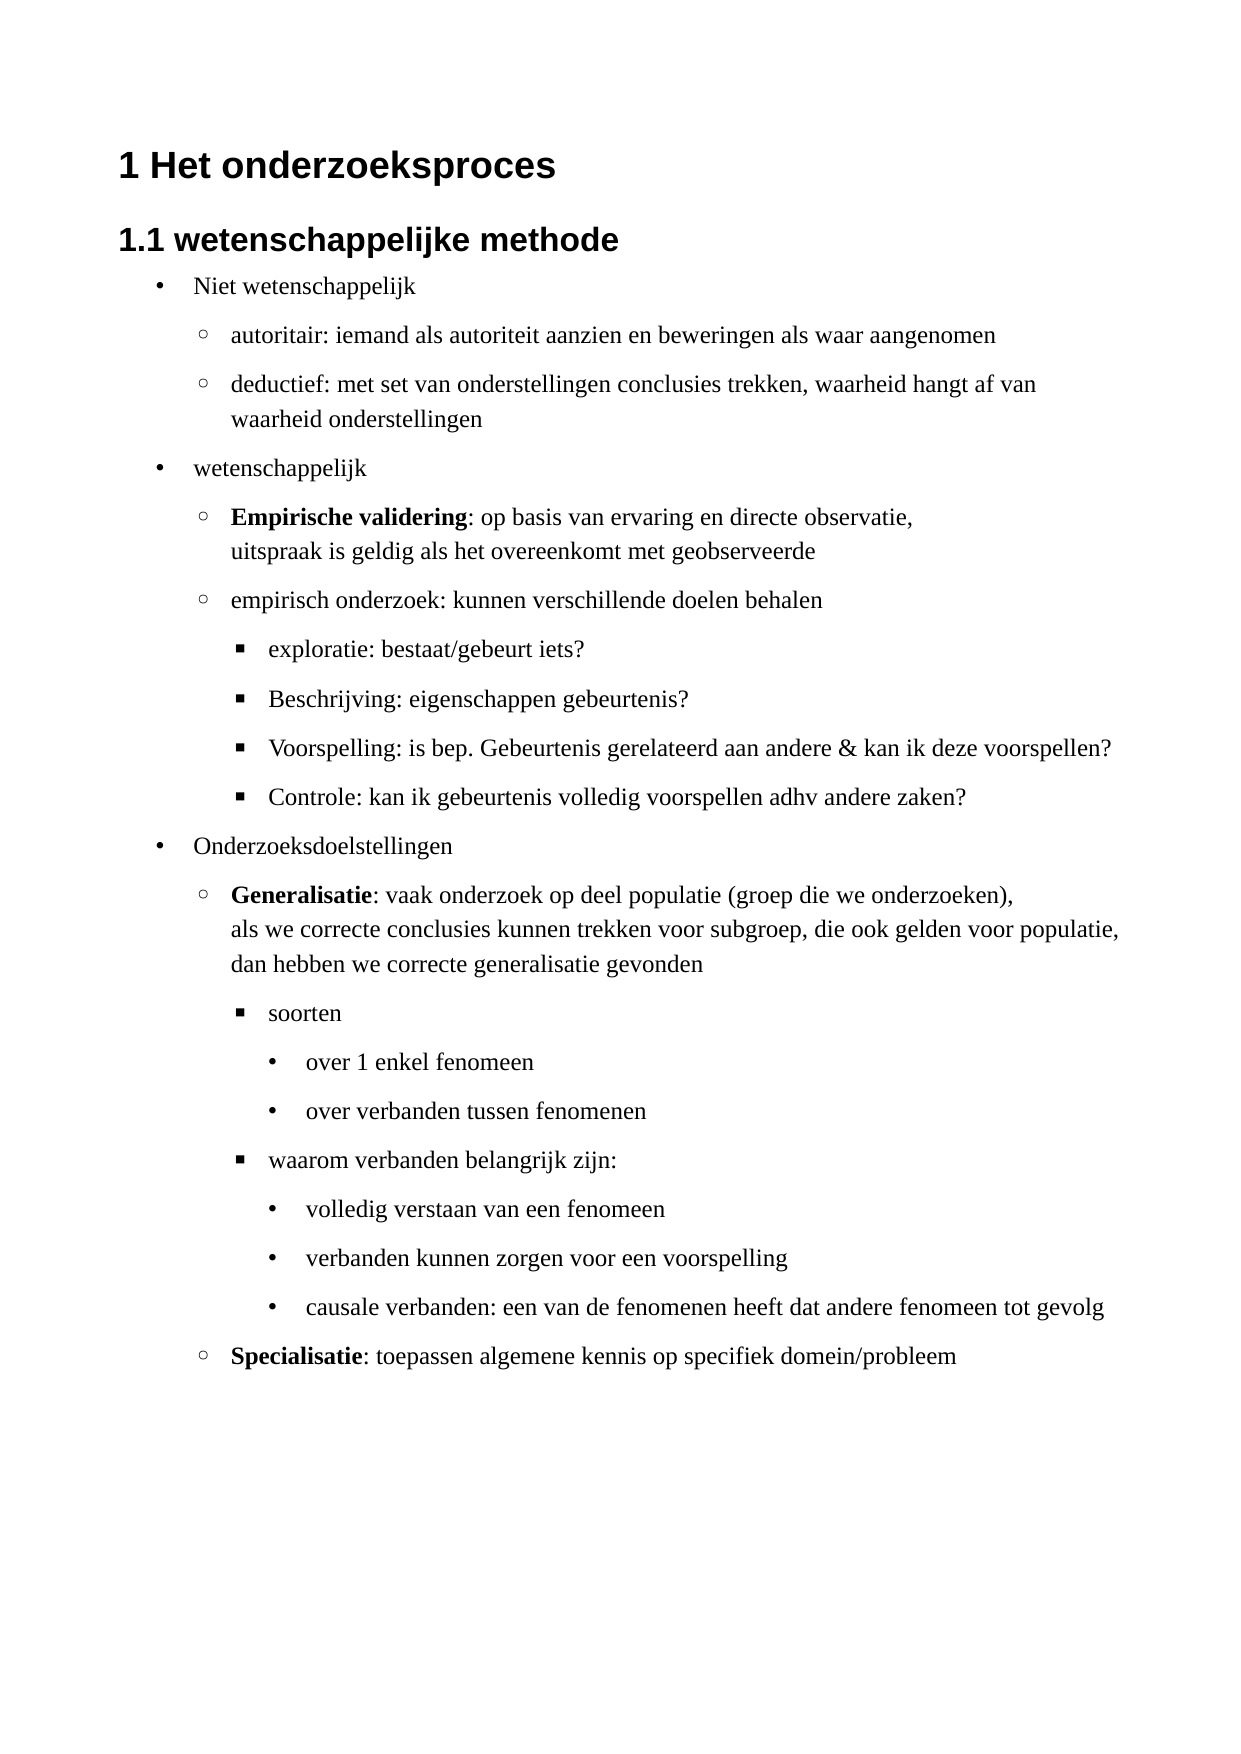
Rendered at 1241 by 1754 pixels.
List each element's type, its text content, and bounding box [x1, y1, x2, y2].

list waarom verbanden belangrijk zijn: [231, 1145, 1122, 1174]
list over 1 enkel fenomeen [268, 1047, 1122, 1076]
list Empirische validering: op basis van ervaring en directe observatie, uitspraak is geldig als het overeenkomt met geobserveerde [193, 502, 1122, 565]
list Beschrijving: eigenschappen gebeurtenis? [231, 684, 1122, 712]
list verbanden kunnen zorgen voor een voorspelling [268, 1243, 1122, 1272]
list over verbanden tussen fenomenen [268, 1096, 1122, 1125]
list autoritair: iemand als autoriteit aanzien en beweringen als waar aangenomen [193, 320, 1122, 349]
list Specialisatie: toepassen algemene kennis op specifiek domein/probleem [193, 1341, 1122, 1370]
list Niet wetenschappelijk [156, 271, 1122, 300]
list Voorspelling: is bep. Gebeurtenis gerelateerd aan andere & kan ik deze voorspellen? [231, 733, 1122, 761]
subtitle 1.1 wetenschappelijke methode [118, 220, 1122, 259]
list Onderzoeksdoelstellingen [156, 831, 1122, 859]
list wetenschappelijk [156, 453, 1122, 482]
list Generalisatie: vaak onderzoek op deel populatie (groep die we onderzoeken), als we correcte conclusies kunnen trekken voor subgroep, die ook gelden voor populatie, dan hebben we correcte generalisatie gevonden [193, 880, 1122, 978]
list Controle: kan ik gebeurtenis volledig voorspellen adhv andere zaken? [231, 782, 1122, 811]
list volledig verstaan van een fenomeen [268, 1194, 1122, 1223]
subtitle 1 Het onderzoeksproces [118, 143, 1122, 187]
list soorten [231, 998, 1122, 1027]
list exploratie: bestaat/gebeurt iets? [231, 634, 1122, 663]
list empirisch onderzoek: kunnen verschillende doelen behalen [193, 586, 1122, 614]
list deductief: met set van onderstellingen conclusies trekken, waarheid hangt af van waarheid onderstellingen [193, 369, 1122, 433]
list causale verbanden: een van de fenomenen heeft dat andere fenomeen tot gevolg [268, 1292, 1122, 1321]
